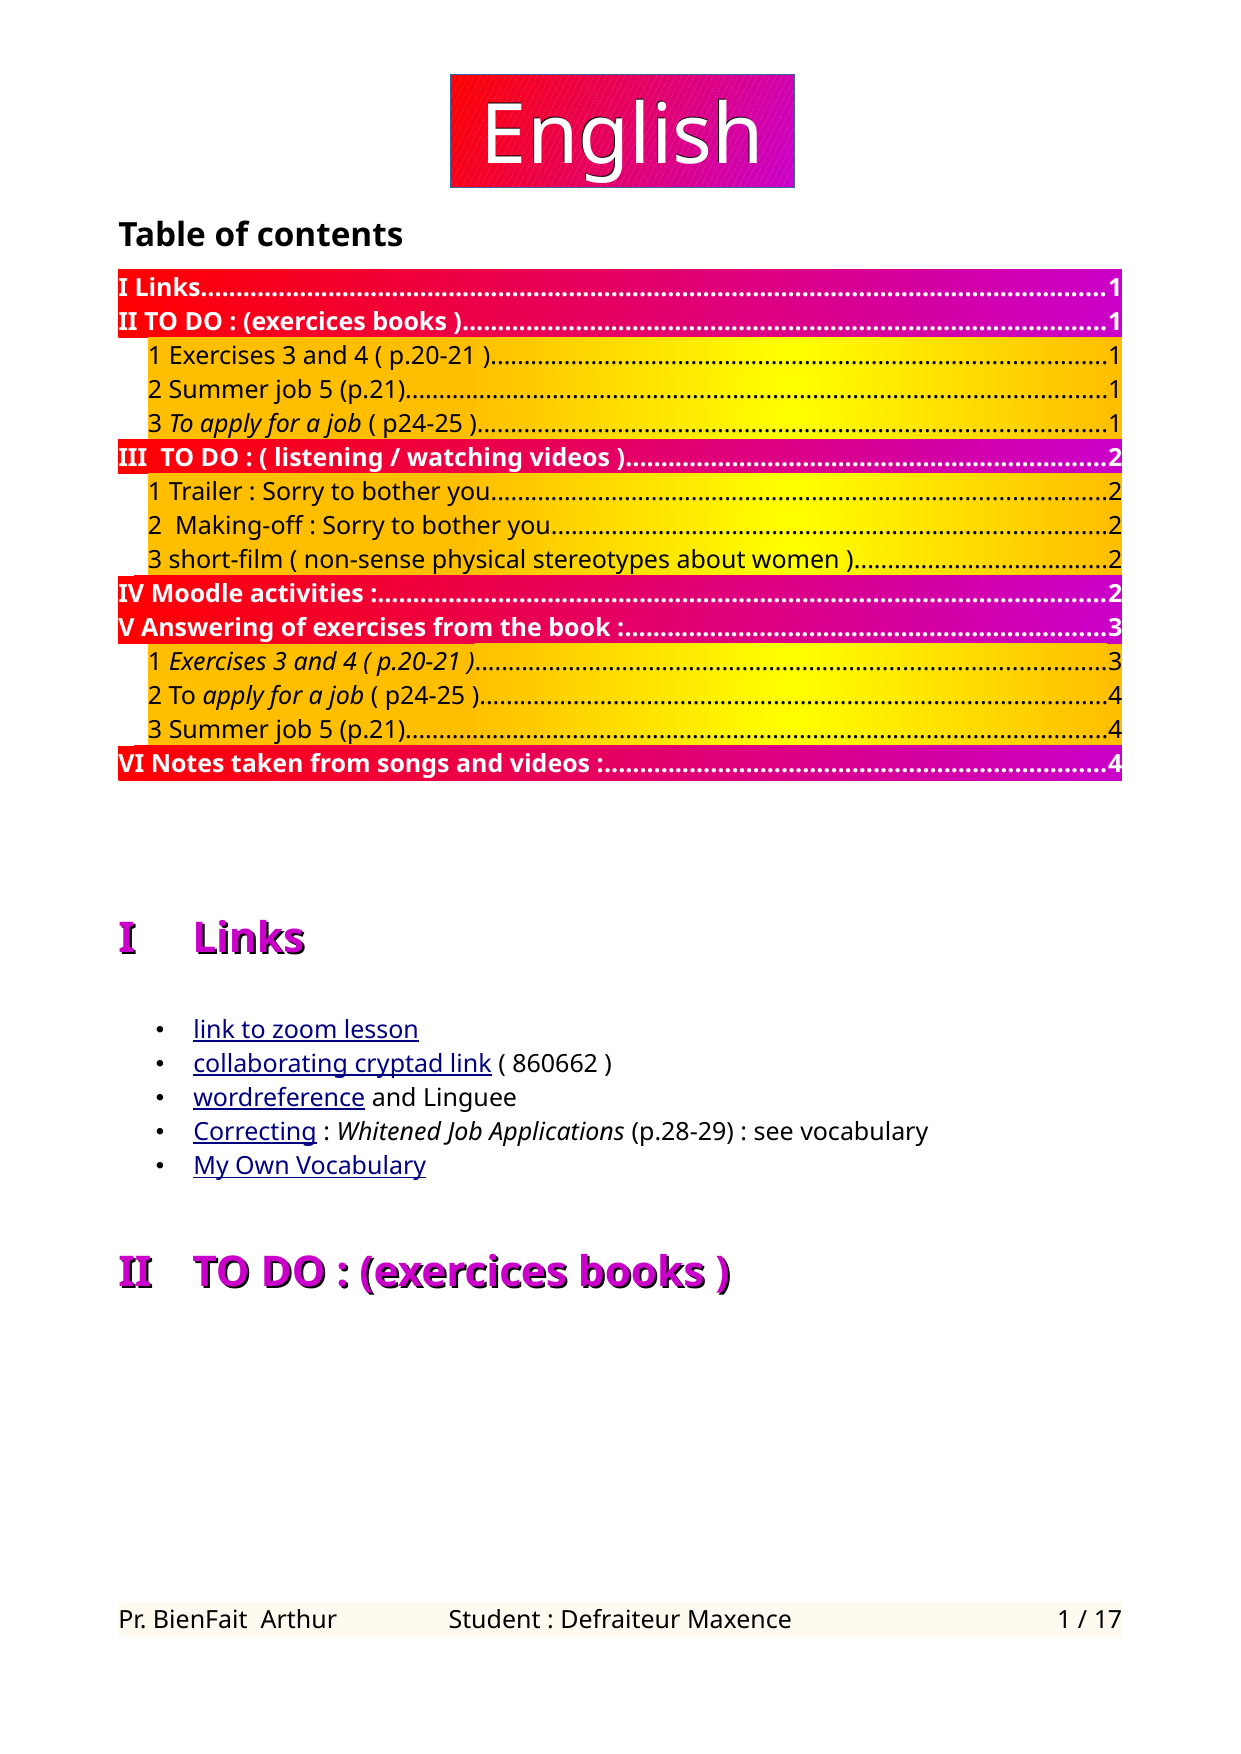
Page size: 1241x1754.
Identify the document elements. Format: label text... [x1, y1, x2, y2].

text 2 To apply for a job ( p24-25 ) 4 [148, 678, 1122, 712]
list collaborating cryptad link ( 860662 ) [156, 1046, 1122, 1079]
text VI Notes taken from songs and videos : 4 [118, 746, 1122, 780]
text II TO DO : (exercices books ) 1 [118, 303, 1122, 337]
list Correcting : Whitened Job Applications (p.28-29) : see vocabulary [156, 1114, 1122, 1148]
text IV Moodle activities : 2 [118, 576, 1122, 610]
list link to zoom lesson [156, 1011, 1122, 1046]
text 2 Summer job 5 (p.21) 1 [148, 371, 1122, 405]
text 1 Exercises 3 and 4 ( p.20-21 ) 3 [148, 644, 1122, 678]
text V Answering of exercises from the book : 3 [118, 610, 1122, 644]
text III TO DO : ( listening / watching videos ) 2 [118, 439, 1122, 473]
text 3 To apply for a job ( p24-25 ) 1 [148, 405, 1122, 439]
list My Own Vocabulary [156, 1148, 1122, 1182]
text 2 Making-off : Sorry to bother you. 2 [148, 508, 1122, 542]
subtitle TO DO : (exercices books ) [118, 1241, 1122, 1298]
text 3 Summer job 5 (p.21) 4 [148, 712, 1122, 746]
subtitle Links [118, 907, 1122, 965]
text 1 Trailer : Sorry to bother you 2 [148, 473, 1122, 508]
list wordreference and Linguee [156, 1079, 1122, 1114]
subtitle Table of contents [118, 211, 1122, 257]
text 1 Exercises 3 and 4 ( p.20-21 ) 1 [148, 337, 1122, 371]
text I Links 1 [118, 269, 1122, 303]
text 3 short-film ( non-sense physical stereotypes about women ) 2 [148, 542, 1122, 576]
